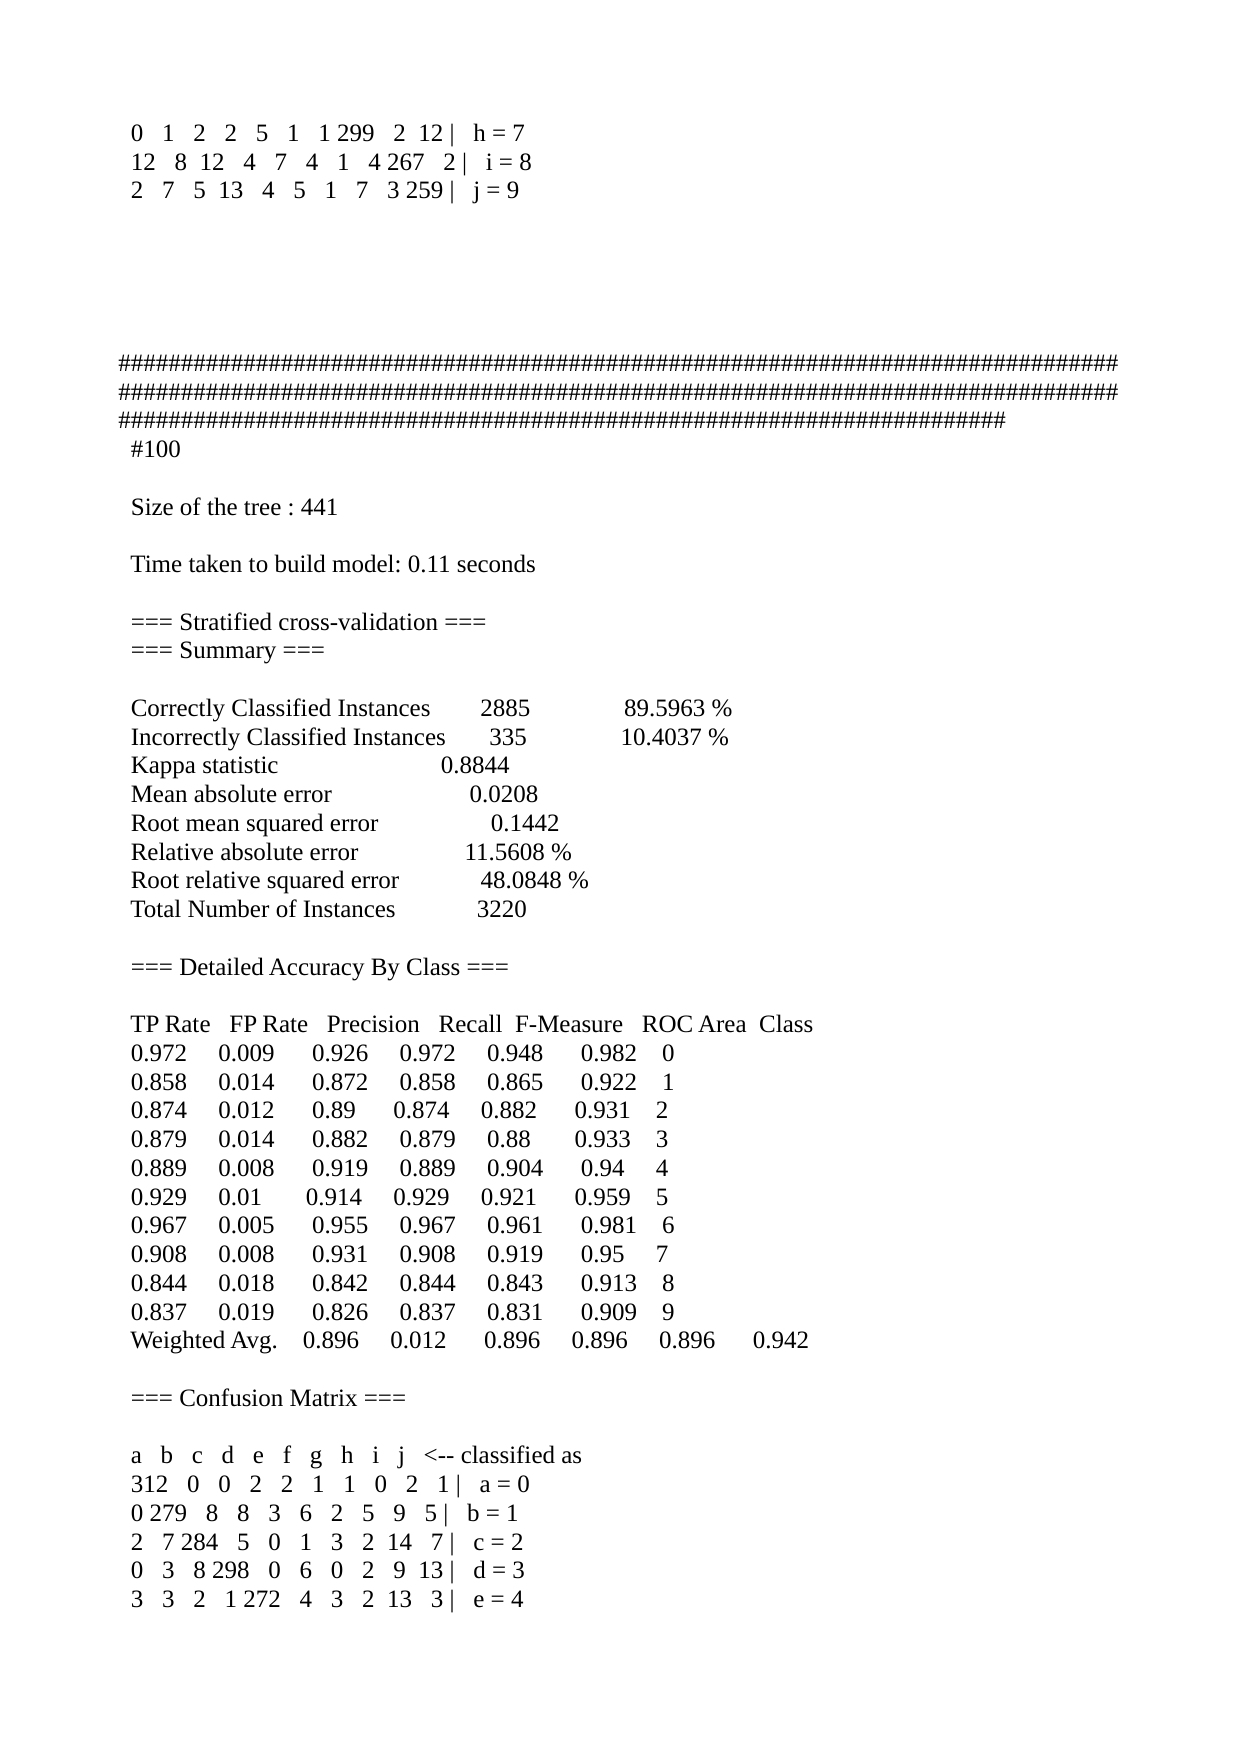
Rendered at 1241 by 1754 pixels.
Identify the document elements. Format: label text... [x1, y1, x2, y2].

text Size of the tree : 441 [118, 492, 1122, 521]
text 0.889 0.008 0.919 0.889 0.904 0.94 4 [118, 1153, 1122, 1182]
text Weighted Avg. 0.896 0.012 0.896 0.896 0.896 0.942 [118, 1326, 1122, 1354]
text Relative absolute error 11.5608 % [118, 837, 1122, 866]
text 0.908 0.008 0.931 0.908 0.919 0.95 7 [118, 1239, 1122, 1268]
text === Confusion Matrix === [118, 1383, 1122, 1412]
text Root mean squared error 0.1442 [118, 808, 1122, 837]
text TP Rate FP Rate Precision Recall F-Measure ROC Area Class [118, 1009, 1122, 1038]
text 0.858 0.014 0.872 0.858 0.865 0.922 1 [118, 1067, 1122, 1096]
text 0.879 0.014 0.882 0.879 0.88 0.933 3 [118, 1124, 1122, 1153]
text 0.837 0.019 0.826 0.837 0.831 0.909 9 [118, 1297, 1122, 1326]
text 0 3 8 298 0 6 0 2 9 13 | d = 3 [118, 1556, 1122, 1584]
text 312 0 0 2 2 1 1 0 2 1 | a = 0 [118, 1469, 1122, 1498]
text Root relative squared error 48.0848 % [118, 866, 1122, 894]
text 0 279 8 8 3 6 2 5 9 5 | b = 1 [118, 1498, 1122, 1527]
text === Summary === [118, 636, 1122, 664]
text === Stratified cross-validation === [118, 607, 1122, 636]
text 0.874 0.012 0.89 0.874 0.882 0.931 2 [118, 1096, 1122, 1124]
text Time taken to build model: 0.11 seconds [118, 549, 1122, 578]
text 0.929 0.01 0.914 0.929 0.921 0.959 5 [118, 1182, 1122, 1211]
text 0.972 0.009 0.926 0.972 0.948 0.982 0 [118, 1038, 1122, 1067]
text 2 7 5 13 4 5 1 7 3 259 | j = 9 [118, 176, 1122, 204]
text 0 1 2 2 5 1 1 299 2 12 | h = 7 [118, 118, 1122, 147]
text Incorrectly Classified Instances 335 10.4037 % [118, 722, 1122, 751]
text 3 3 2 1 272 4 3 2 13 3 | e = 4 [118, 1584, 1122, 1613]
text 12 8 12 4 7 4 1 4 267 2 | i = 8 [118, 147, 1122, 176]
text Mean absolute error 0.0208 [118, 779, 1122, 808]
text ####################################################################################################################################################################################################################################### [118, 319, 1122, 434]
text a b c d e f g h i j <-- classified as [118, 1441, 1122, 1469]
text #100 [118, 434, 1122, 463]
text === Detailed Accuracy By Class === [118, 952, 1122, 981]
text Total Number of Instances 3220 [118, 894, 1122, 923]
text 2 7 284 5 0 1 3 2 14 7 | c = 2 [118, 1527, 1122, 1556]
text 0.844 0.018 0.842 0.844 0.843 0.913 8 [118, 1268, 1122, 1297]
text Kappa statistic 0.8844 [118, 751, 1122, 779]
text 0.967 0.005 0.955 0.967 0.961 0.981 6 [118, 1211, 1122, 1239]
text Correctly Classified Instances 2885 89.5963 % [118, 693, 1122, 722]
